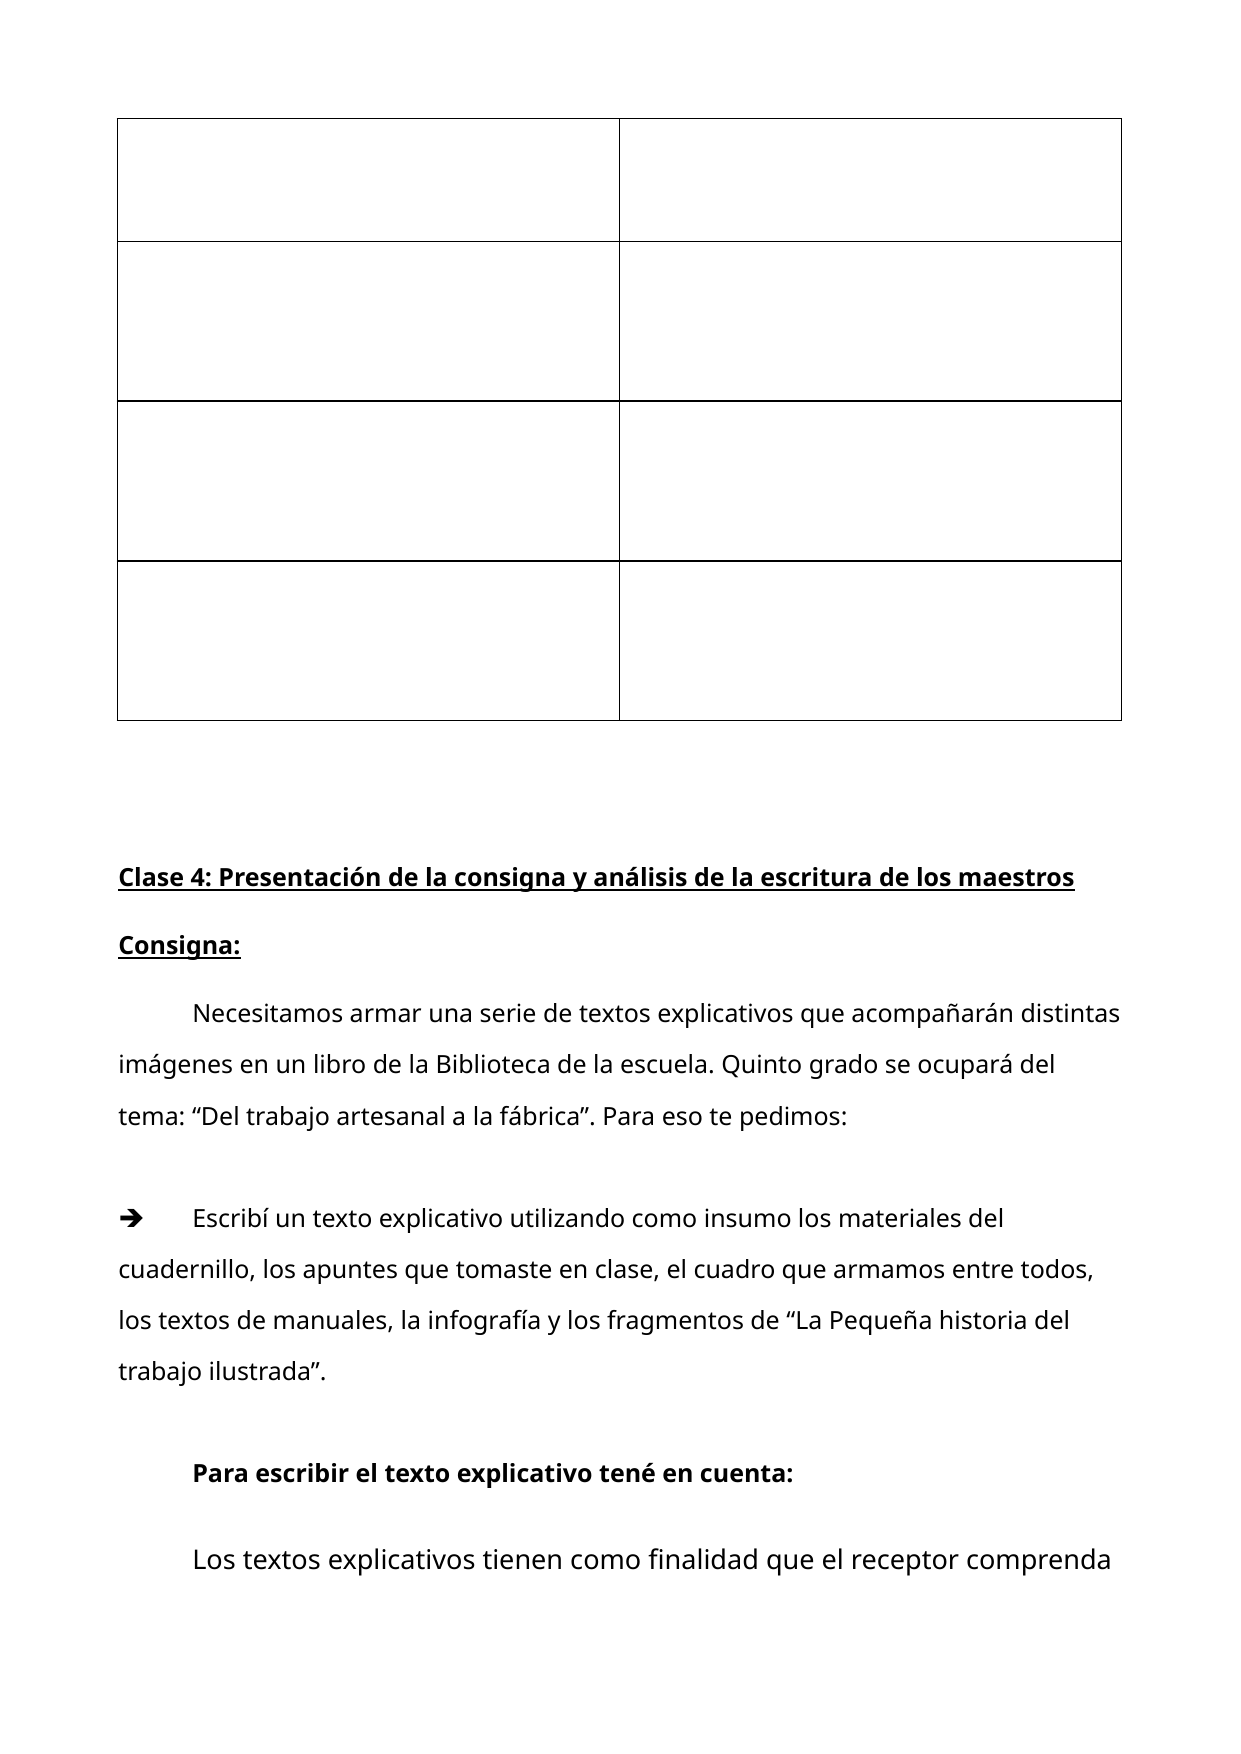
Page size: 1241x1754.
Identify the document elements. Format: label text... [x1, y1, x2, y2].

text Necesitamos armar una serie de textos explicativos que acompañarán distintas imágenes en un libro de la Biblioteca de la escuela. Quinto grado se ocupará del tema: “Del trabajo artesanal a la fábrica”. Para eso te pedimos: [118, 996, 1122, 1132]
table_cell [620, 242, 1121, 400]
table_cell [620, 119, 1121, 241]
table_header [118, 562, 619, 720]
table_header [118, 402, 619, 560]
text Consigna: [118, 928, 1122, 962]
text Los textos explicativos tienen como finalidad que el receptor comprenda [118, 1541, 1122, 1577]
table_header [620, 402, 1121, 560]
list Escribí un texto explicativo utilizando como insumo los materiales del cuadernillo, los apuntes que tomaste en clase, el cuadro que armamos entre todos, los textos de manuales, la infografía y los fragmentos de “La Pequeña historia del trabajo ilustrada”. [118, 1200, 1122, 1387]
table_cell [118, 119, 619, 241]
text Clase 4: Presentación de la consigna y análisis de la escritura de los maestros [118, 860, 1122, 894]
text Para escribir el texto explicativo tené en cuenta: [118, 1455, 1122, 1489]
table_header [620, 562, 1121, 720]
table_cell [118, 242, 619, 400]
